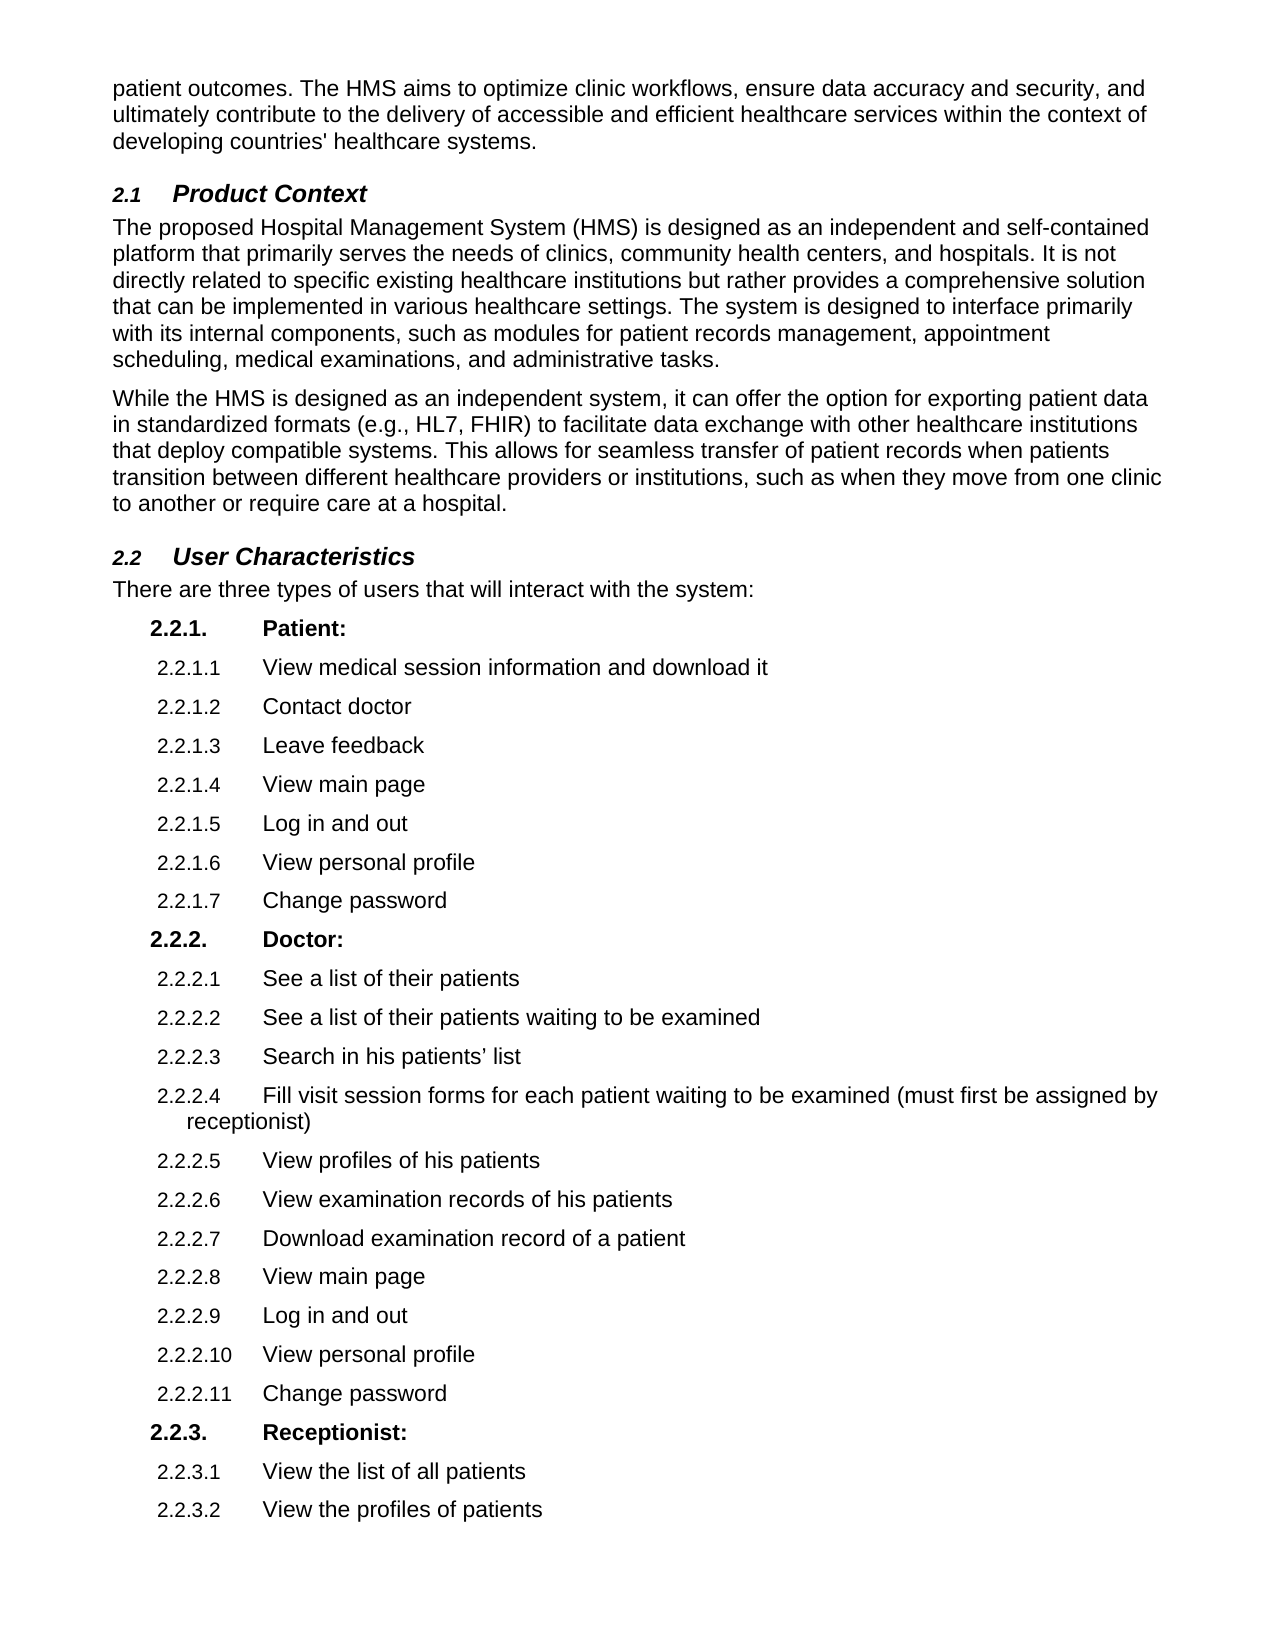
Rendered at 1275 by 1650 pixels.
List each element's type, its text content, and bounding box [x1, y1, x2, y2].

list View examination records of his patients [157, 1186, 1162, 1212]
list Fill visit session forms for each patient waiting to be examined (must first be assigned by receptionist) [157, 1082, 1162, 1134]
list Log in and out [157, 1302, 1162, 1328]
subtitle User Characteristics [112, 541, 1162, 570]
list Doctor: [150, 926, 1162, 952]
list View main page [157, 771, 1162, 797]
list View main page [157, 1263, 1162, 1290]
list Change password [157, 1380, 1162, 1406]
list Log in and out [157, 809, 1162, 836]
text There are three types of users that will interact with the system: [112, 576, 1162, 603]
list Leave feedback [157, 732, 1162, 758]
text The proposed Hospital Management System (HMS) is designed as an independent and self-contained platform that primarily serves the needs of clinics, community health centers, and hospitals. It is not directly related to specific existing healthcare institutions but rather provides a comprehensive solution that can be implemented in various healthcare settings. The system is designed to interface primarily with its internal components, such as modules for patient records management, appointment scheduling, medical examinations, and administrative tasks. [112, 214, 1162, 372]
subtitle Product Context [112, 179, 1162, 208]
list Receptionist: [150, 1419, 1162, 1445]
list View profiles of his patients [157, 1147, 1162, 1173]
list View personal profile [157, 1341, 1162, 1367]
list Search in his patients’ list [157, 1043, 1162, 1069]
list See a list of their patients [157, 965, 1162, 991]
list Contact doctor [157, 693, 1162, 719]
list View the list of all patients [157, 1458, 1162, 1484]
text patient outcomes. The HMS aims to optimize clinic workflows, ensure data accuracy and security, and ultimately contribute to the delivery of accessible and efficient healthcare services within the context of developing countries' healthcare systems. [112, 75, 1162, 154]
list Patient: [150, 615, 1162, 642]
list View personal profile [157, 848, 1162, 875]
list Change password [157, 887, 1162, 914]
list View the profiles of patients [157, 1496, 1162, 1523]
list Download examination record of a patient [157, 1224, 1162, 1251]
text While the HMS is designed as an independent system, it can offer the option for exporting patient data in standardized formats (e.g., HL7, FHIR) to facilitate data exchange with other healthcare institutions that deploy compatible systems. This allows for seamless transfer of patient records when patients transition between different healthcare providers or institutions, such as when they move from one clinic to another or require care at a hospital. [112, 385, 1162, 516]
list View medical session information and download it [157, 654, 1162, 681]
list See a list of their patients waiting to be examined [157, 1004, 1162, 1030]
